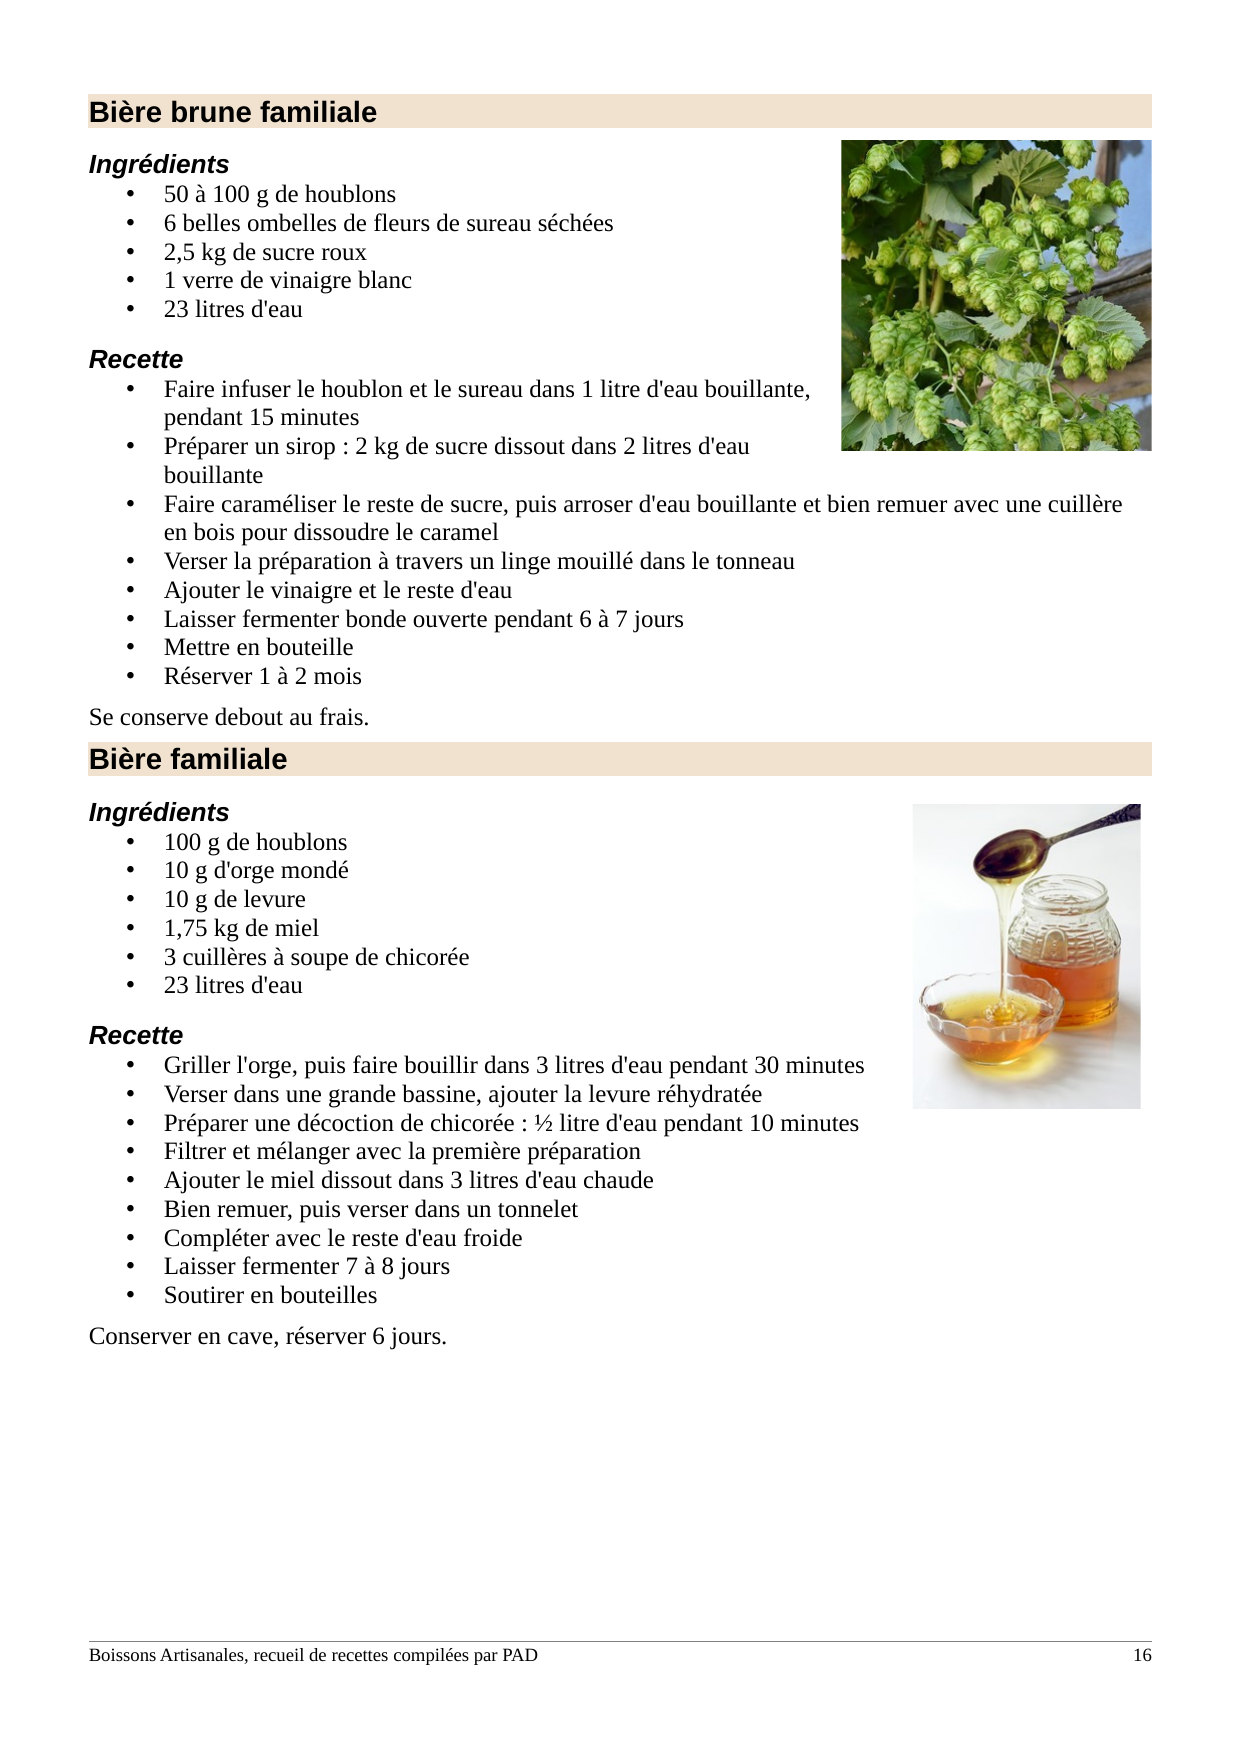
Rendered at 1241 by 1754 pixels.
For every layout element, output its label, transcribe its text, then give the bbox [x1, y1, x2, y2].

subtitle Ingrédients [88, 149, 841, 179]
subtitle Ingrédients [88, 797, 1152, 827]
list [1141, 971, 1152, 999]
list 3 cuillères à soupe de chicorée [126, 942, 912, 971]
list Ajouter le miel dissout dans 3 litres d'eau chaude [126, 1165, 1152, 1194]
list Griller l'orge, puis faire bouillir dans 3 litres d'eau pendant 30 minutes [126, 1050, 912, 1079]
list [1141, 884, 1152, 913]
subtitle Recette [88, 343, 841, 374]
list Soutirer en bouteilles [126, 1280, 1152, 1309]
list Verser dans une grande bassine, ajouter la levure réhydratée [126, 1079, 912, 1108]
list 10 g de levure [126, 884, 912, 913]
subtitle Bière brune familiale [88, 94, 1152, 128]
list Compléter avec le reste d'eau froide [126, 1223, 1152, 1251]
list Laisser fermenter bonde ouverte pendant 6 à 7 jours [126, 604, 1152, 632]
list 10 g d'orge mondé [126, 856, 912, 884]
list 100 g de houblons [126, 827, 912, 856]
picture [841, 140, 1152, 451]
subtitle [1141, 1020, 1152, 1050]
list 23 litres d'eau [126, 294, 841, 323]
list 1,75 kg de miel [126, 913, 912, 942]
subtitle Recette [88, 1020, 912, 1050]
list Ajouter le vinaigre et le reste d'eau [126, 575, 1152, 604]
list Préparer un sirop : 2 kg de sucre dissout dans 2 litres d'eau bouillante [126, 431, 1152, 489]
list [1141, 913, 1152, 942]
list 23 litres d'eau [126, 971, 912, 999]
list Préparer une décoction de chicorée : ½ litre d'eau pendant 10 minutes [126, 1108, 1152, 1136]
text Conserver en cave, réserver 6 jours. [88, 1321, 1152, 1349]
list 2,5 kg de sucre roux [126, 237, 841, 265]
list Verser la préparation à travers un linge mouillé dans le tonneau [126, 546, 1152, 575]
list Faire caraméliser le reste de sucre, puis arroser d'eau bouillante et bien remuer avec une cuillère en bois pour dissoudre le caramel [126, 489, 1152, 546]
picture [912, 804, 1141, 1109]
list 6 belles ombelles de fleurs de sureau séchées [126, 208, 841, 237]
list Mettre en bouteille [126, 632, 1152, 661]
list 50 à 100 g de houblons [126, 179, 841, 208]
list Faire infuser le houblon et le sureau dans 1 litre d'eau bouillante, pendant 15 minutes [126, 374, 841, 431]
list 1 verre de vinaigre blanc [126, 265, 841, 294]
list Filtrer et mélanger avec la première préparation [126, 1136, 1152, 1165]
subtitle Bière familiale [88, 742, 1152, 776]
list Bien remuer, puis verser dans un tonnelet [126, 1194, 1152, 1223]
text Se conserve debout au frais. [88, 702, 1152, 730]
list Réserver 1 à 2 mois [126, 661, 1152, 690]
list Laisser fermenter 7 à 8 jours [126, 1251, 1152, 1280]
